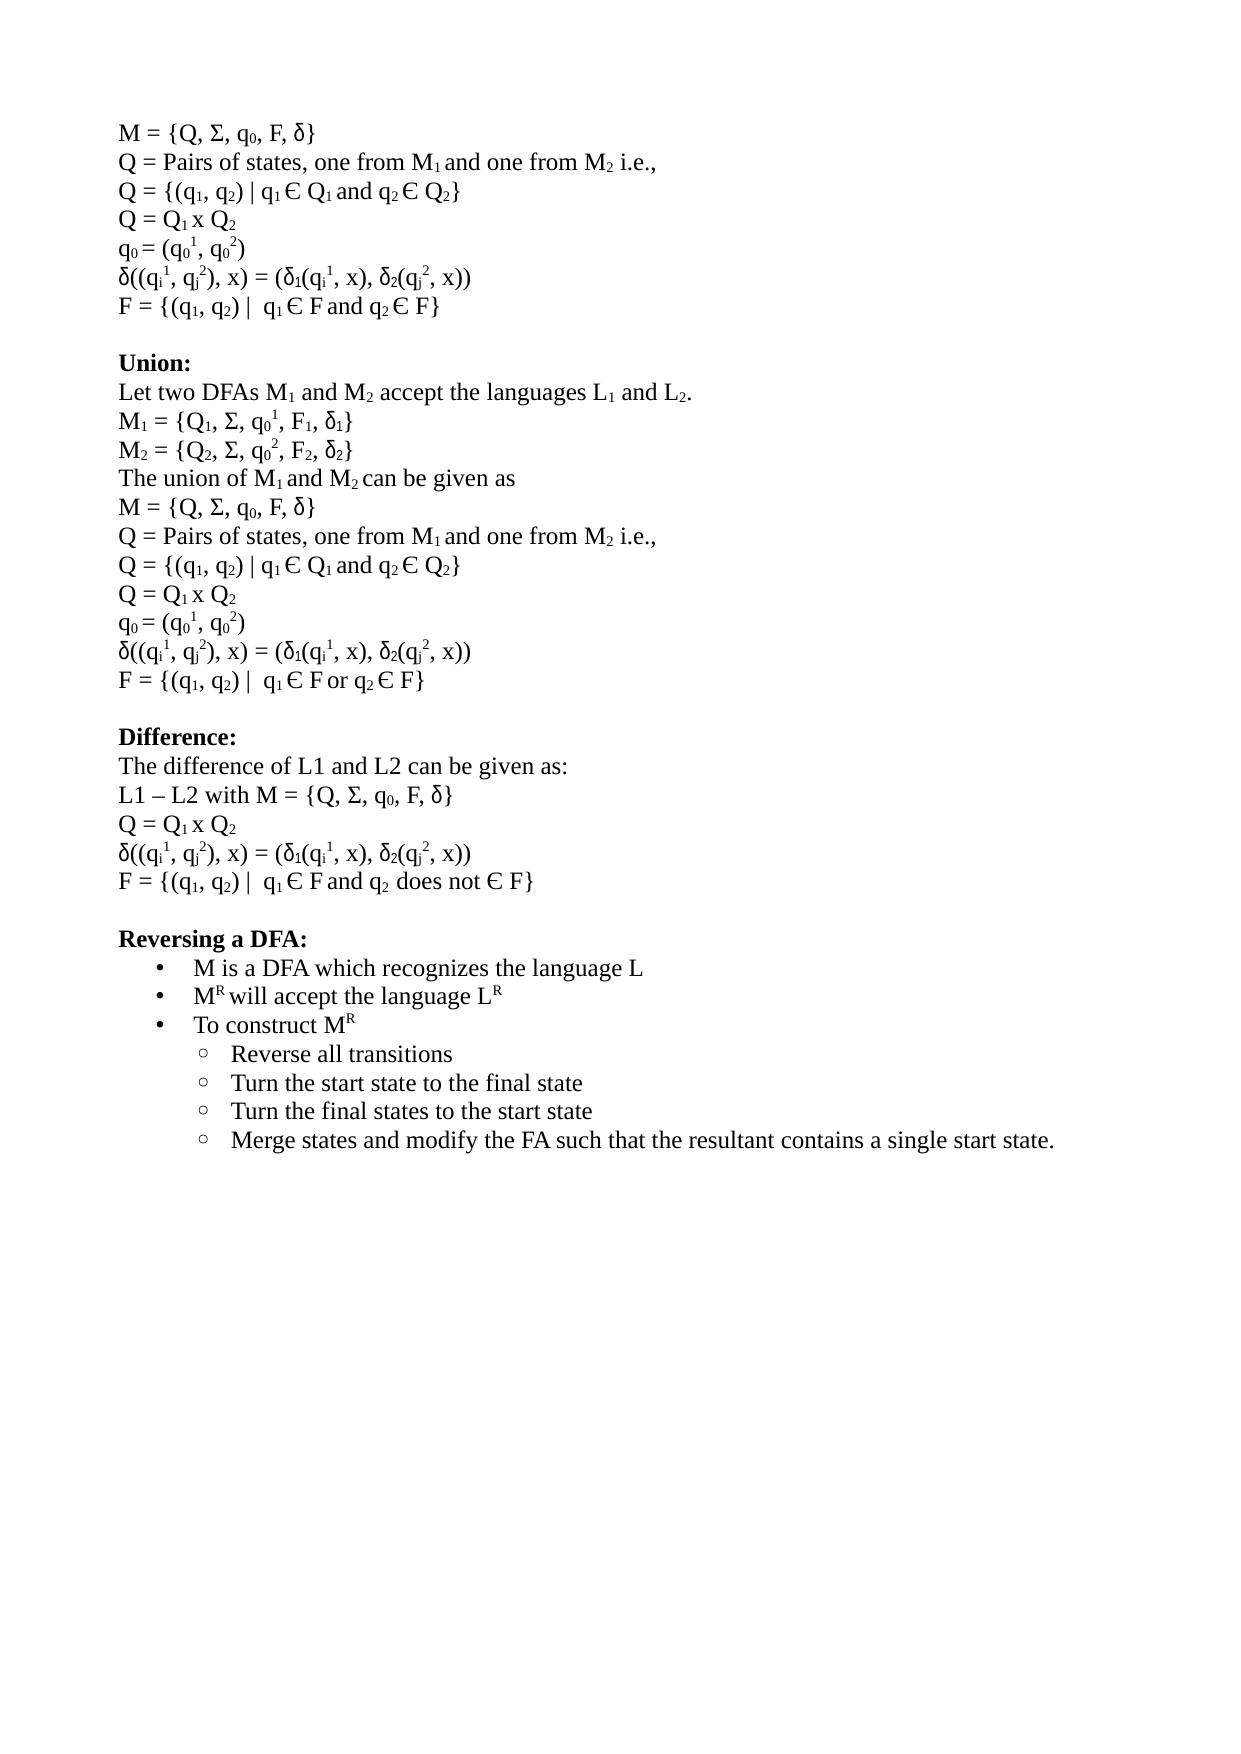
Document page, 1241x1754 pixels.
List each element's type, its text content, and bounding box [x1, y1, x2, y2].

text Q = Q1 x Q2 [118, 809, 1122, 838]
text M1 = {Q1, Σ, q01, F1, δ1} [118, 406, 1122, 435]
text δ((qi1, qj2), x) = (δ1(qi1, x), δ2(qj2, x)) [118, 262, 1122, 291]
list MR will accept the language LR [156, 981, 1122, 1010]
text M = {Q, Σ, q0, F, δ} [118, 492, 1122, 521]
text δ((qi1, qj2), x) = (δ1(qi1, x), δ2(qj2, x)) [118, 838, 1122, 866]
text Reversing a DFA: [118, 924, 1122, 953]
text q0 = (q01, q02) [118, 607, 1122, 636]
text F = {(q1, q2) | q1 Є F or q2 Є F} [118, 665, 1122, 694]
text M2 = {Q2, Σ, q02, F2, δ2} [118, 435, 1122, 463]
text Q = Q1 x Q2 [118, 579, 1122, 607]
text Q = {(q1, q2) | q1 Є Q1 and q2 Є Q2} [118, 176, 1122, 204]
text F = {(q1, q2) | q1 Є F and q2 does not Є F} [118, 866, 1122, 895]
text δ((qi1, qj2), x) = (δ1(qi1, x), δ2(qj2, x)) [118, 636, 1122, 665]
text The union of M1 and M2 can be given as [118, 463, 1122, 492]
list Turn the start state to the final state [193, 1068, 1122, 1096]
list M is a DFA which recognizes the language L [156, 953, 1122, 981]
text L1 – L2 with M = {Q, Σ, q0, F, δ} [118, 780, 1122, 809]
text Union: [118, 348, 1122, 377]
text Q = Pairs of states, one from M1 and one from M2 i.e., [118, 147, 1122, 176]
list Merge states and modify the FA such that the resultant contains a single start state. [193, 1125, 1122, 1154]
text Let two DFAs M1 and M2 accept the languages L1 and L2. [118, 377, 1122, 406]
text Difference: [118, 722, 1122, 751]
text Q = {(q1, q2) | q1 Є Q1 and q2 Є Q2} [118, 550, 1122, 579]
text M = {Q, Σ, q0, F, δ} [118, 118, 1122, 147]
text Q = Pairs of states, one from M1 and one from M2 i.e., [118, 521, 1122, 550]
text q0 = (q01, q02) [118, 233, 1122, 262]
text F = {(q1, q2) | q1 Є F and q2 Є F} [118, 291, 1122, 319]
text The difference of L1 and L2 can be given as: [118, 751, 1122, 780]
list To construct MR [156, 1010, 1122, 1039]
list Turn the final states to the start state [193, 1096, 1122, 1125]
list Reverse all transitions [193, 1039, 1122, 1068]
text Q = Q1 x Q2 [118, 204, 1122, 233]
